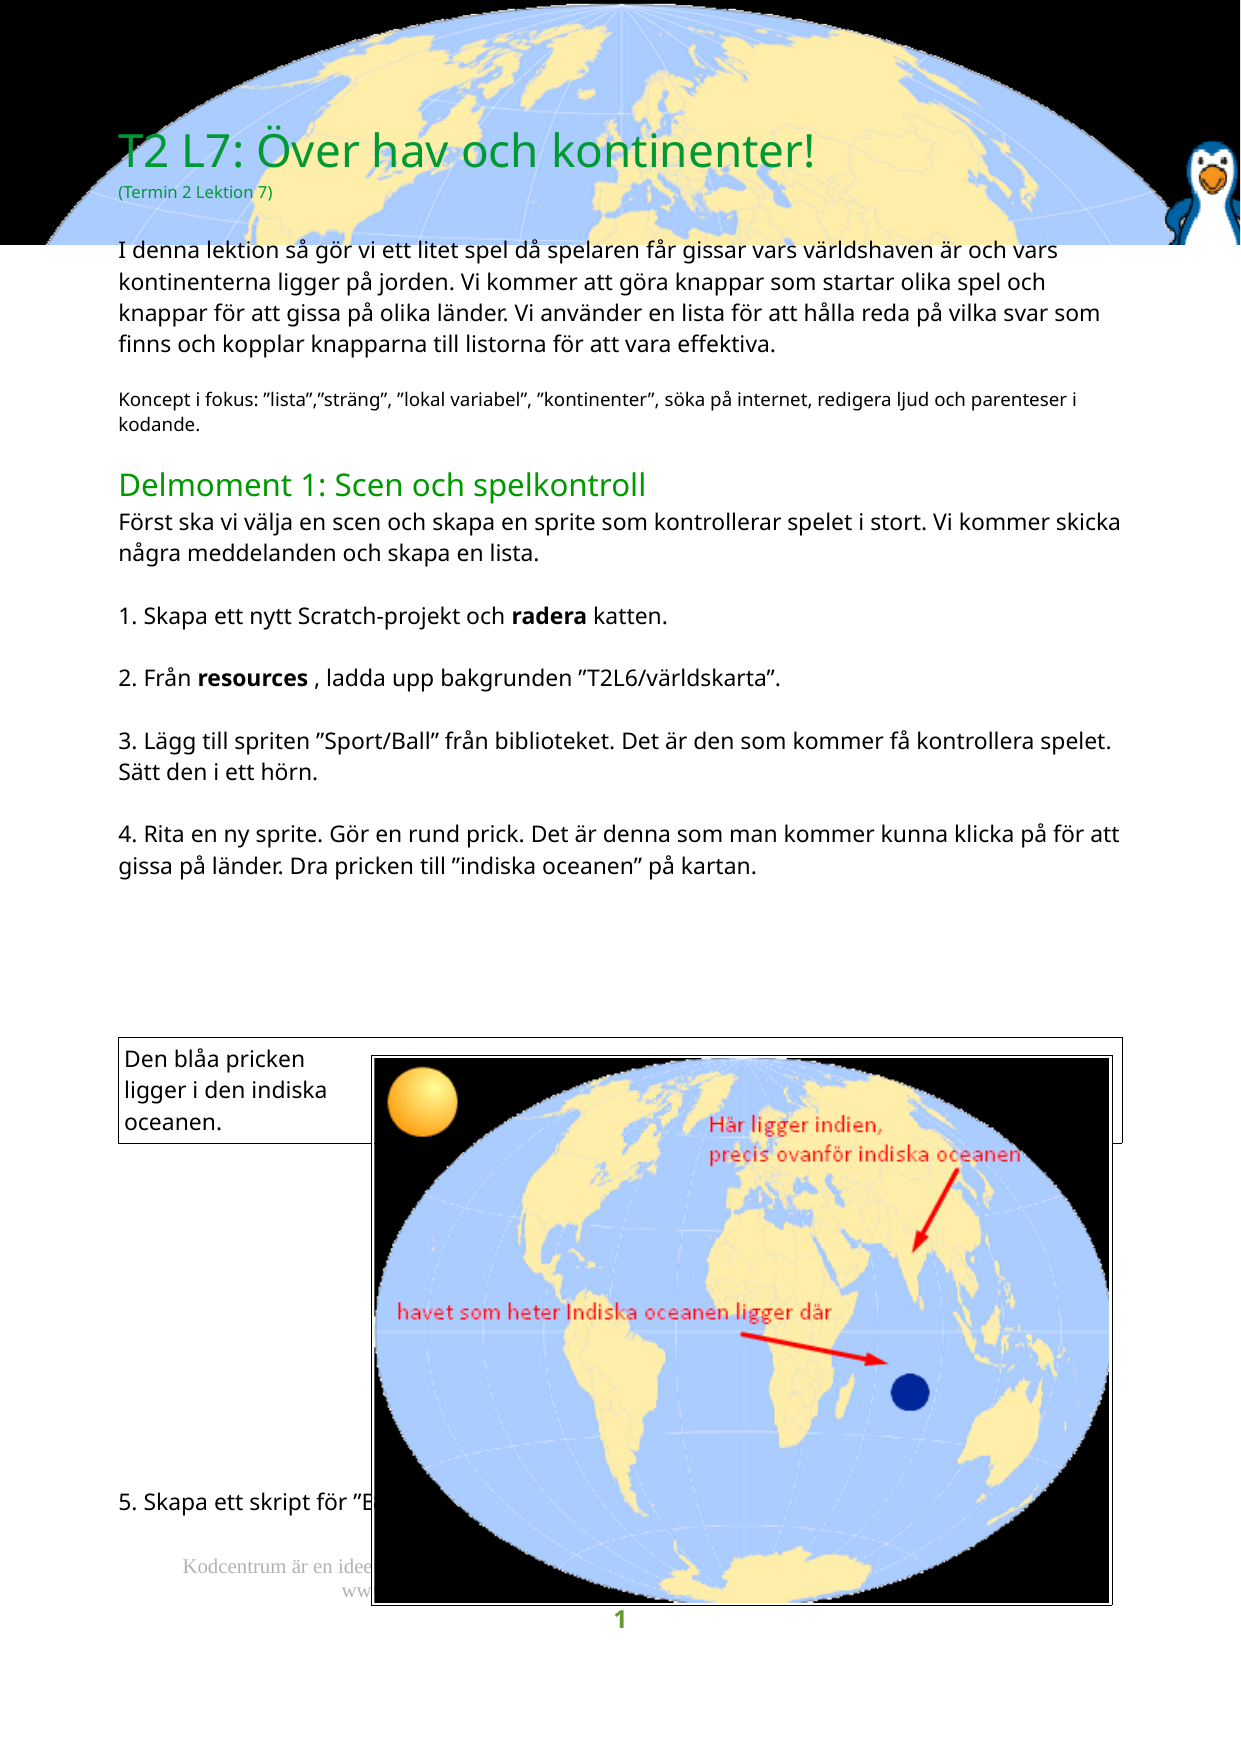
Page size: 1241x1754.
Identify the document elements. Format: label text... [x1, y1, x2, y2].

text 4. Rita en ny sprite. Gör en rund prick. Det är denna som man kommer kunna klicka på för att gissa på länder. Dra pricken till ”indiska oceanen” på kartan. [118, 818, 1122, 881]
text 5. Skapa ett skript för ”Ball” som: [118, 1486, 371, 1517]
text 1. Skapa ett nytt Scratch-projekt och radera katten. [118, 599, 1122, 631]
picture [0, 0, 1241, 245]
table_header Den blåa pricken ligger i den indiska oceanen. [119, 1059, 371, 1142]
picture [374, 1058, 1109, 1603]
text 2. Från resources , ladda upp bakgrunden ”T2L6/världskarta”. [118, 662, 1122, 693]
text Först ska vi välja en scen och skapa en sprite som kontrollerar spelet i stort. Vi kommer skicka några meddelanden och skapa en lista. [118, 506, 1122, 568]
text 3. Lägg till spriten ”Sport/Ball” från biblioteket. Det är den som kommer få kontrollera spelet. Sätt den i ett hörn. [118, 724, 1122, 787]
table_header Den blåa pricken ligger i den indiska oceanen. [119, 1038, 1122, 1058]
text I denna lektion så gör vi ett litet spel då spelaren får gissar vars världshaven är och vars kontinenterna ligger på jorden. Vi kommer att göra knappar som startar olika spel och knappar för att gissa på olika länder. Vi använder en lista för att hålla reda på vilka svar som finns och kopplar knapparna till listorna för att vara effektiva. [118, 245, 1122, 359]
text Koncept i fokus: ”lista”,”sträng”, ”lokal variabel”, ”kontinenter”, söka på internet, redigera ljud och parenteser i kodande. [118, 386, 1122, 437]
text Delmoment 1: Scen och spelkontroll [118, 463, 1122, 506]
table_header Den blåa pricken ligger i den indiska oceanen. [372, 1056, 1112, 1605]
